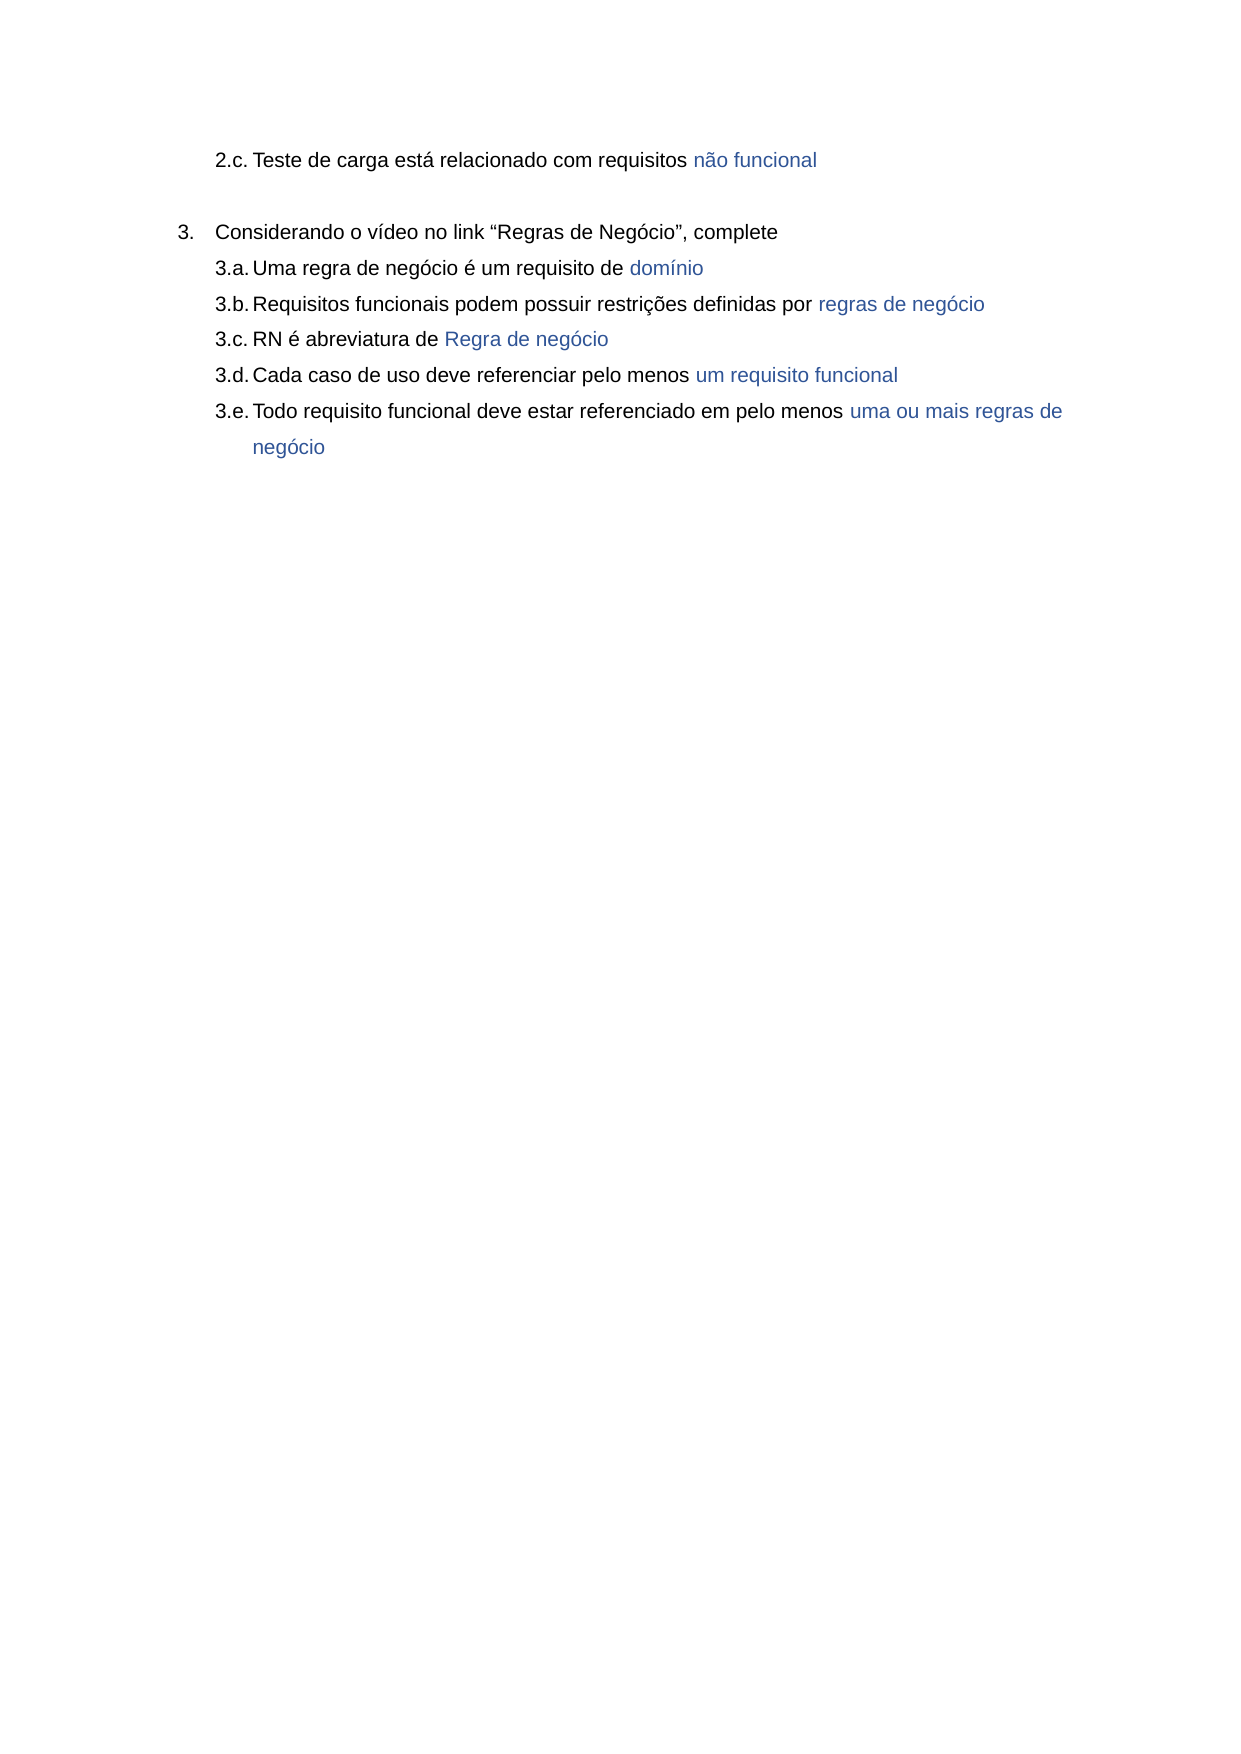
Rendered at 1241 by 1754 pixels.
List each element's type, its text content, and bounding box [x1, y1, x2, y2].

list Cada caso de uso deve referenciar pelo menos um requisito funcional [215, 363, 1063, 387]
list Considerando o vídeo no link “Regras de Negócio”, complete [177, 219, 1063, 243]
list Teste de carga está relacionado com requisitos não funcional [215, 148, 1063, 172]
list Todo requisito funcional deve estar referenciado em pelo menos uma ou mais regras de negócio [215, 399, 1063, 459]
list RN é abreviatura de Regra de negócio [215, 327, 1063, 351]
list Uma regra de negócio é um requisito de domínio [215, 255, 1063, 279]
list Requisitos funcionais podem possuir restrições definidas por regras de negócio [215, 291, 1063, 315]
